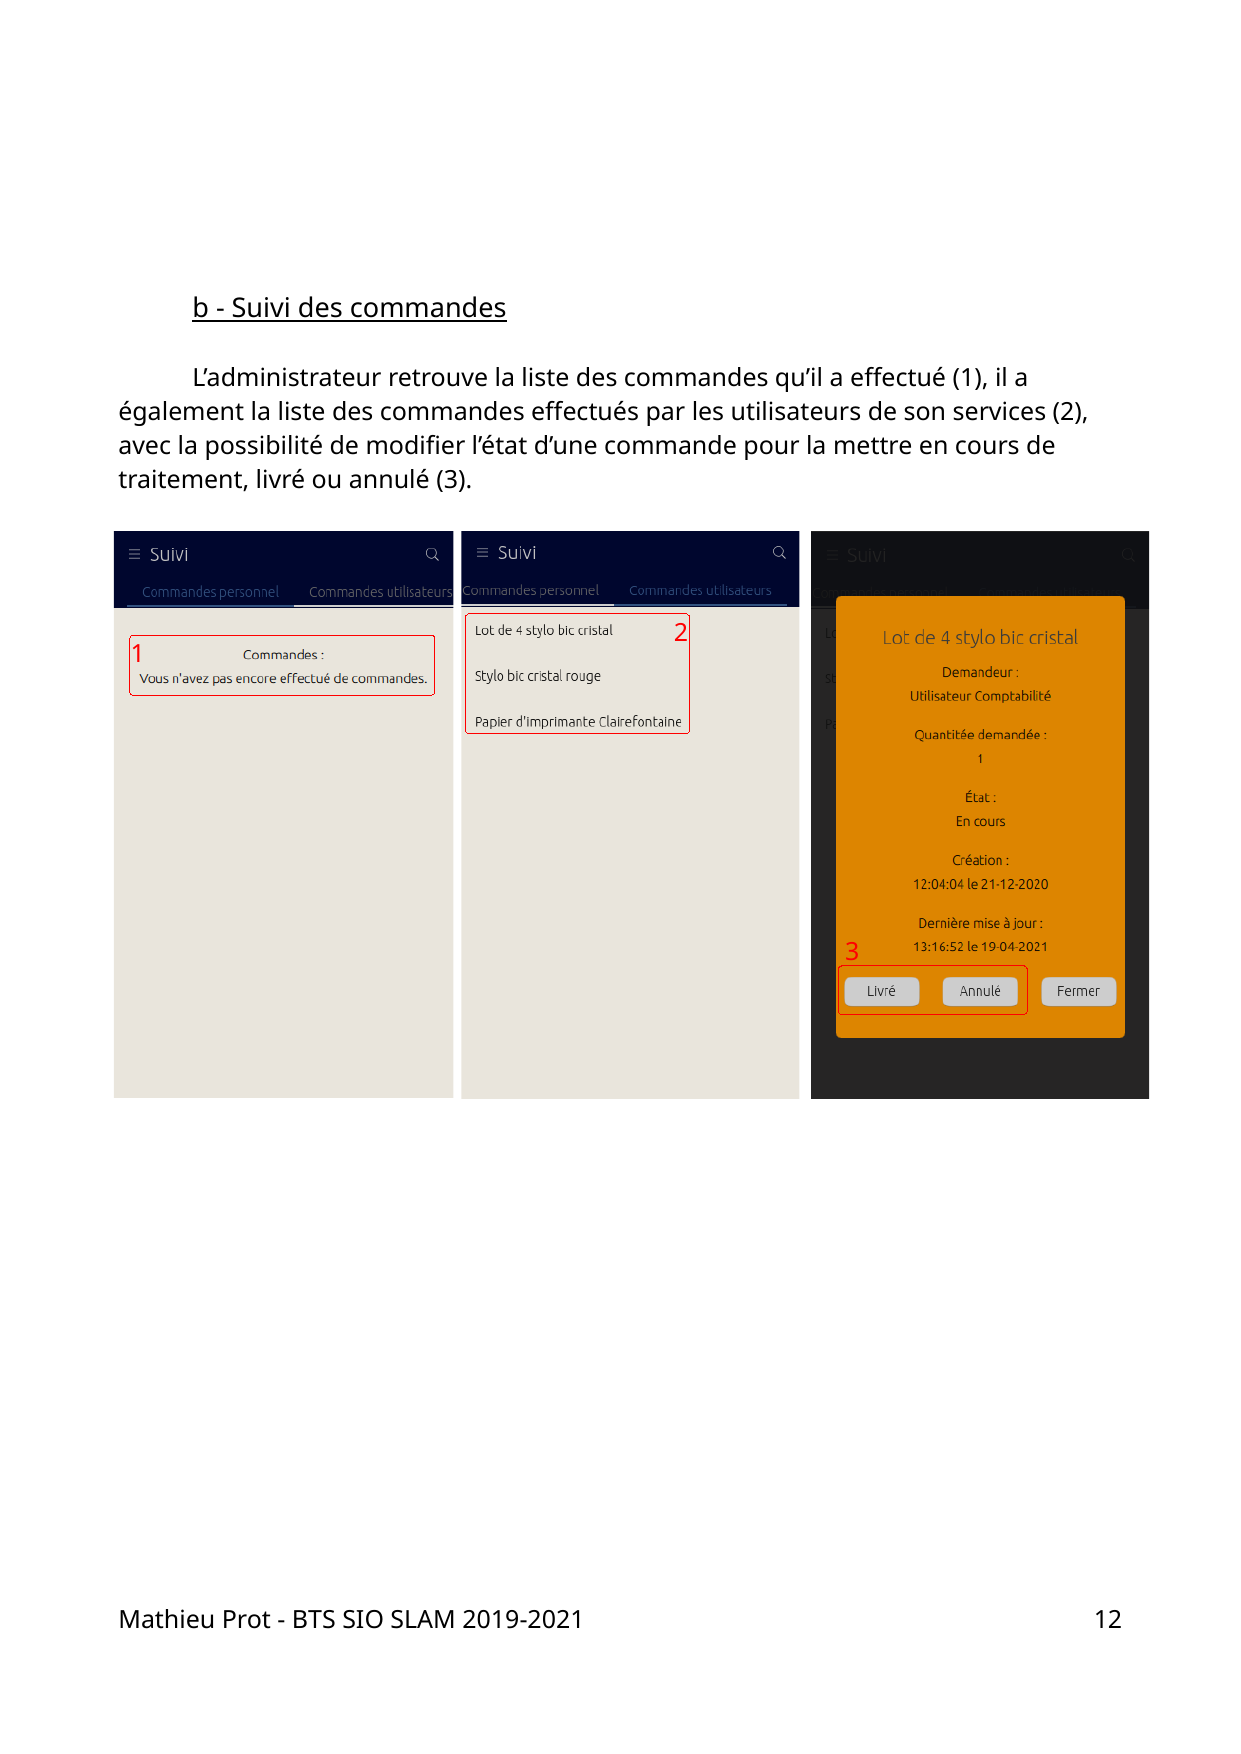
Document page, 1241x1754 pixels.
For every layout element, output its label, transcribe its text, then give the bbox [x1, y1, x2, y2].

text L’administrateur retrouve la liste des commandes qu’il a effectué (1), il a également la liste des commandes effectués par les utilisateurs de son services (2), avec la possibilité de modifier l’état d’une commande pour la mettre en cours de traitement, livré ou annulé (3). [118, 359, 1122, 496]
picture [461, 531, 800, 1099]
picture [113, 531, 454, 1098]
subtitle b - Suivi des commandes [118, 288, 1122, 325]
picture [811, 531, 1150, 1099]
